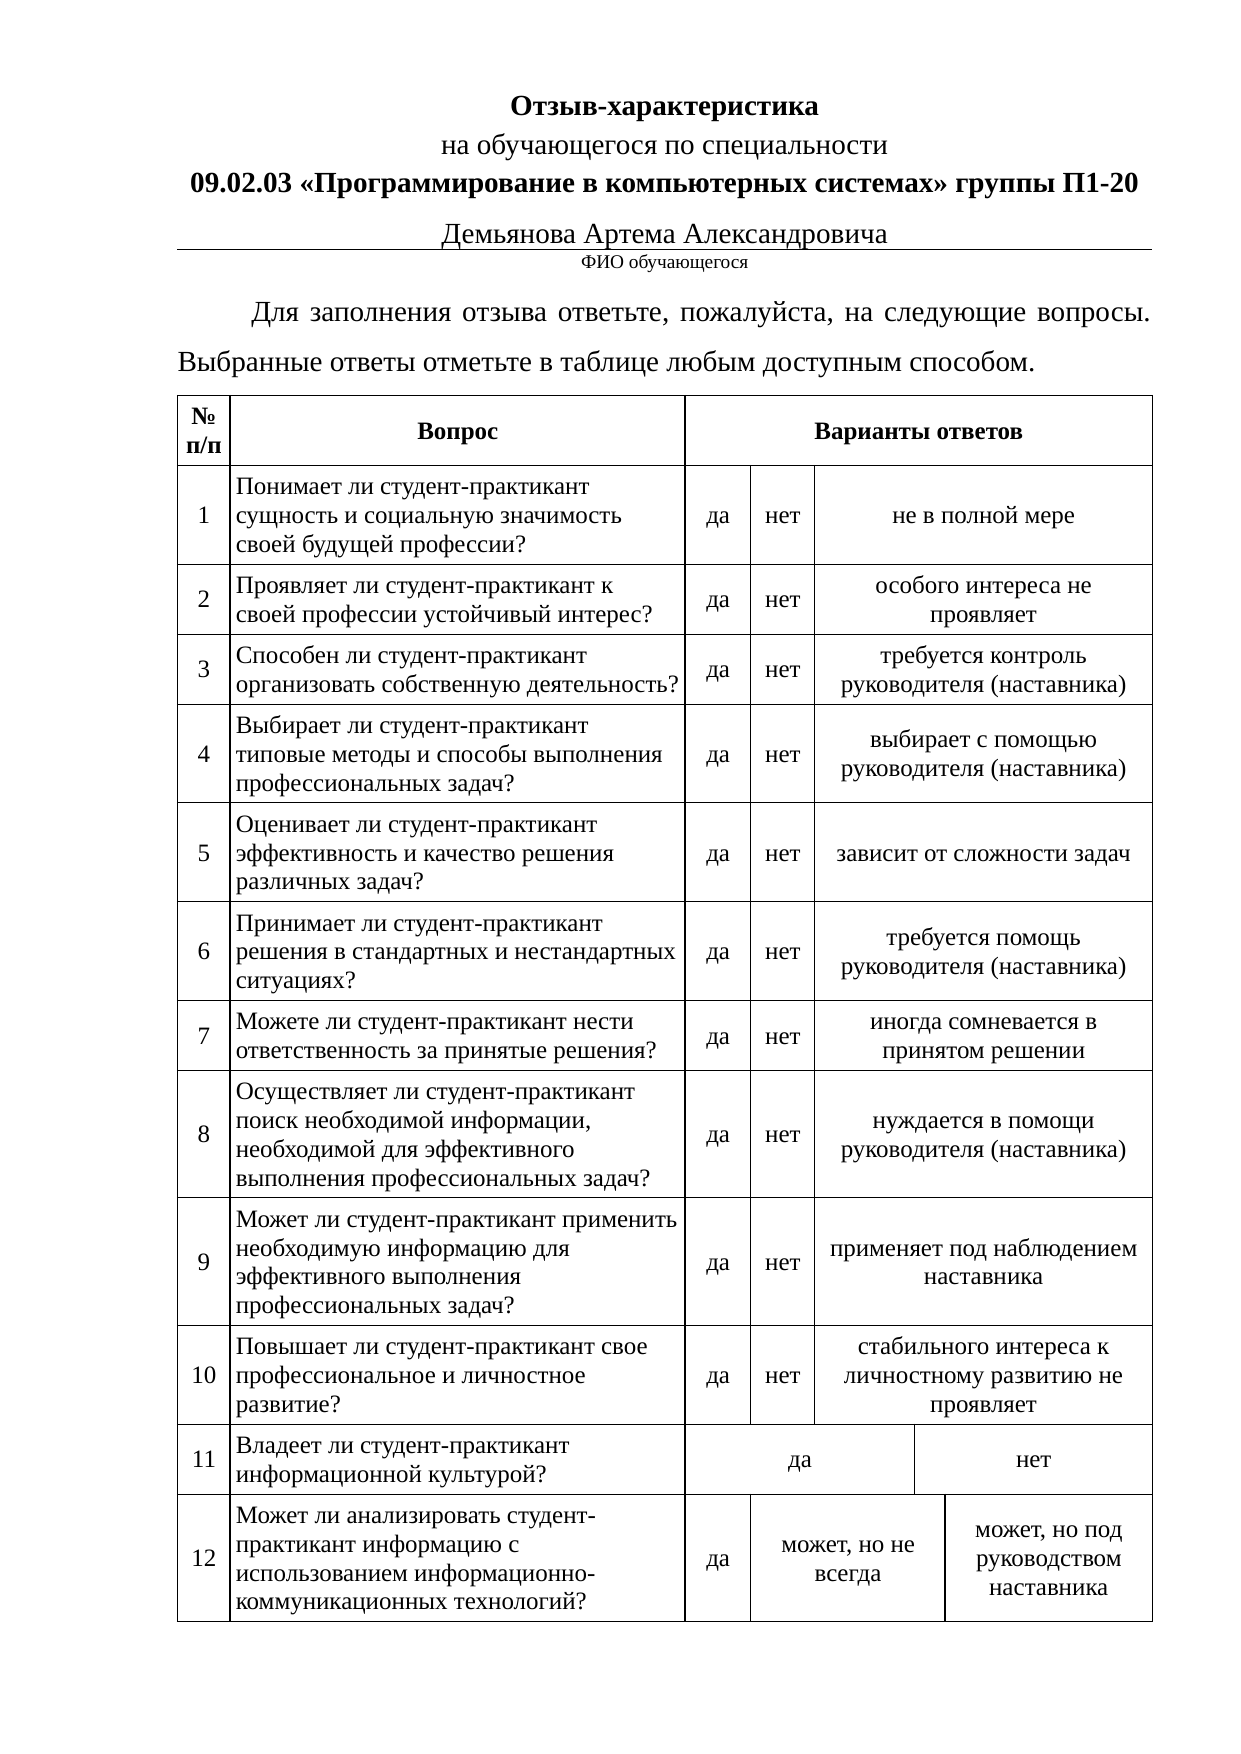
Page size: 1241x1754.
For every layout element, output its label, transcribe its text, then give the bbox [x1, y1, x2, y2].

table_cell да [686, 902, 750, 1000]
table_cell да [686, 1001, 750, 1070]
table_cell да [686, 705, 750, 802]
table_cell выбирает с помощью руководителя (наставника) [815, 705, 1152, 802]
text ФИО обучающегося [177, 250, 1152, 288]
table_cell да [686, 1326, 750, 1423]
table_cell Владеет ли студент-практикант информационной культурой? [231, 1425, 684, 1493]
table_cell нет [751, 635, 814, 703]
table_cell не в полной мере [815, 466, 1152, 563]
table_cell нет [751, 1198, 814, 1325]
table_cell требуется помощь руководителя (наставника) [815, 902, 1152, 1000]
table_cell 5 [178, 803, 229, 901]
table_cell Может ли анализировать студент-практикант информацию с использованием информационно-коммуникационных технологий? [231, 1495, 684, 1621]
table_cell Проявляет ли студент-практикант к своей профессии устойчивый интерес? [231, 565, 684, 633]
text на обучающегося по специальности [177, 127, 1152, 161]
table_cell нет [751, 466, 814, 563]
table_cell 4 [178, 705, 229, 802]
text Отзыв-характеристика [177, 88, 1152, 122]
table_cell Повышает ли студент-практикант свое профессиональное и личностное развитие? [231, 1326, 684, 1423]
table_cell да [686, 1071, 750, 1197]
table_cell 12 [178, 1495, 229, 1621]
table_cell нет [751, 1326, 814, 1423]
table_cell Оценивает ли студент-практикант эффективность и качество решения различных задач? [231, 803, 684, 901]
table_cell Понимает ли студент-практикант сущность и социальную значимость своей будущей профессии? [231, 466, 684, 563]
table_cell 9 [178, 1198, 229, 1325]
table_cell нет [751, 902, 814, 1000]
table_cell может, но не всегда [751, 1495, 944, 1621]
table_cell да [686, 466, 750, 563]
table_cell да [686, 635, 750, 703]
table_cell Выбирает ли студент-практикант типовые методы и способы выполнения профессиональных задач? [231, 705, 684, 802]
table_cell нет [751, 1071, 814, 1197]
table_cell Осуществляет ли студент-практикант поиск необходимой информации, необходимой для эффективного выполнения профессиональных задач? [231, 1071, 684, 1197]
table_cell нет [751, 705, 814, 802]
table_cell 6 [178, 902, 229, 1000]
table_header № п/п [178, 396, 229, 465]
table_cell нуждается в помощи руководителя (наставника) [815, 1071, 1152, 1197]
table_cell особого интереса не проявляет [815, 565, 1152, 633]
table_cell да [686, 1425, 914, 1493]
table_cell нет [915, 1425, 1152, 1493]
table_cell применяет под наблюдением наставника [815, 1198, 1152, 1325]
table_cell да [686, 803, 750, 901]
table_cell 3 [178, 635, 229, 703]
table_cell 8 [178, 1071, 229, 1197]
table_cell нет [751, 1001, 814, 1070]
table_cell 2 [178, 565, 229, 633]
table_cell может, но под руководством наставника [946, 1495, 1152, 1621]
table_cell да [686, 565, 750, 633]
table_cell 11 [178, 1425, 229, 1493]
table_cell нет [751, 565, 814, 633]
table_cell иногда сомневается в принятом решении [815, 1001, 1152, 1070]
table_cell да [686, 1198, 750, 1325]
table_cell Можете ли студент-практикант нести ответственность за принятые решения? [231, 1001, 684, 1070]
text Для заполнения отзыва ответьте, пожалуйста, на следующие вопросы. Выбранные ответы отметьте в таблице любым доступным способом. [177, 294, 1152, 378]
table_cell нет [751, 803, 814, 901]
table_cell 1 [178, 466, 229, 563]
table_cell 10 [178, 1326, 229, 1423]
text 09.02.03 «Программирование в компьютерных системах» группы П1-20 [177, 166, 1152, 199]
table_cell стабильного интереса к личностному развитию не проявляет [815, 1326, 1152, 1423]
table_header Варианты ответов [686, 396, 1152, 465]
table_cell зависит от сложности задач [815, 803, 1152, 901]
table_cell да [686, 1495, 750, 1621]
table_header Вопрос [231, 396, 684, 465]
text Демьянова Артема Александровича [177, 216, 1152, 249]
table_cell Способен ли студент-практикант организовать собственную деятельность? [231, 635, 684, 703]
table_cell Принимает ли студент-практикант решения в стандартных и нестандартных ситуациях? [231, 902, 684, 1000]
table_cell 7 [178, 1001, 229, 1070]
table_cell требуется контроль руководителя (наставника) [815, 635, 1152, 703]
table_cell Может ли студент-практикант применить необходимую информацию для эффективного выполнения профессиональных задач? [231, 1198, 684, 1325]
